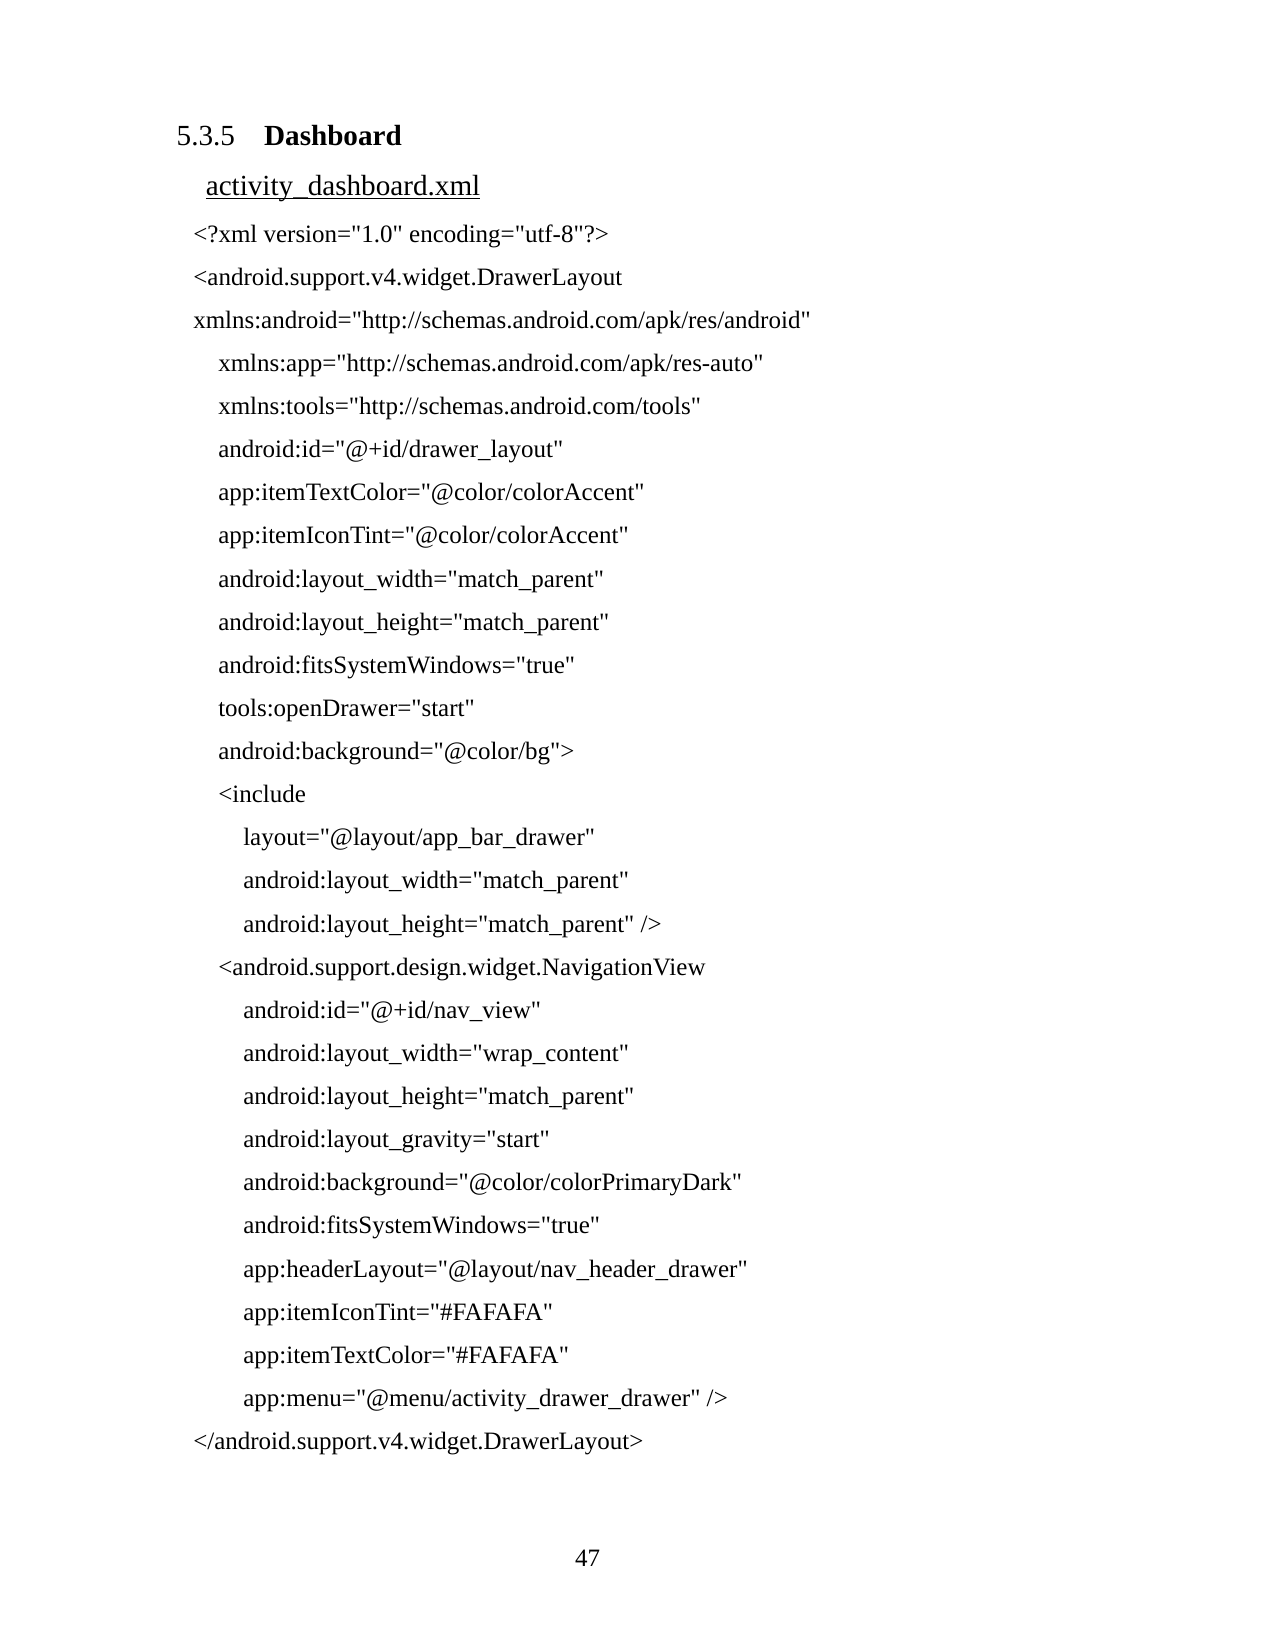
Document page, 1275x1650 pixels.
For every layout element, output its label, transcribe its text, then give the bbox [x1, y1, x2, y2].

text tools:openDrawer="start" [193, 693, 1157, 722]
text android:layout_height="match_parent" [193, 607, 1157, 636]
text xmlns:app="http://schemas.android.com/apk/res-auto" [193, 348, 1157, 377]
text xmlns:tools="http://schemas.android.com/tools" [193, 391, 1157, 420]
text layout="@layout/app_bar_drawer" [193, 822, 1157, 851]
text android:layout_height="match_parent" [193, 1081, 1157, 1110]
text android:background="@color/colorPrimaryDark" [193, 1167, 1157, 1196]
text <android.support.design.widget.NavigationView [193, 952, 1157, 981]
text </android.support.v4.widget.DrawerLayout> [193, 1426, 1157, 1455]
text <include [193, 779, 1157, 808]
text android:fitsSystemWindows="true" [193, 650, 1157, 679]
text app:itemTextColor="#FAFAFA" [193, 1340, 1157, 1369]
text app:headerLayout="@layout/nav_header_drawer" [193, 1254, 1157, 1282]
text android:layout_gravity="start" [193, 1124, 1157, 1153]
text android:background="@color/bg"> [193, 736, 1157, 765]
text app:itemIconTint="#FAFAFA" [193, 1297, 1157, 1326]
text android:id="@+id/drawer_layout" [193, 434, 1157, 463]
text android:layout_width="wrap_content" [193, 1038, 1157, 1067]
text activity_dashboard.xml [118, 168, 1157, 202]
text app:itemTextColor="@color/colorAccent" [193, 477, 1157, 506]
text android:layout_width="match_parent" [193, 866, 1157, 894]
text <android.support.v4.widget.DrawerLayout xmlns:android="http://schemas.android.com/apk/res/android" [193, 262, 1157, 334]
text android:layout_width="match_parent" [193, 564, 1157, 592]
text android:id="@+id/nav_view" [193, 995, 1157, 1024]
text 5.3.5 Dashboard [118, 118, 1157, 152]
text app:menu="@menu/activity_drawer_drawer" /> [193, 1383, 1157, 1412]
text android:layout_height="match_parent" /> [193, 909, 1157, 937]
text android:fitsSystemWindows="true" [193, 1211, 1157, 1239]
text app:itemIconTint="@color/colorAccent" [193, 521, 1157, 549]
text <?xml version="1.0" encoding="utf-8"?> [193, 219, 1157, 247]
